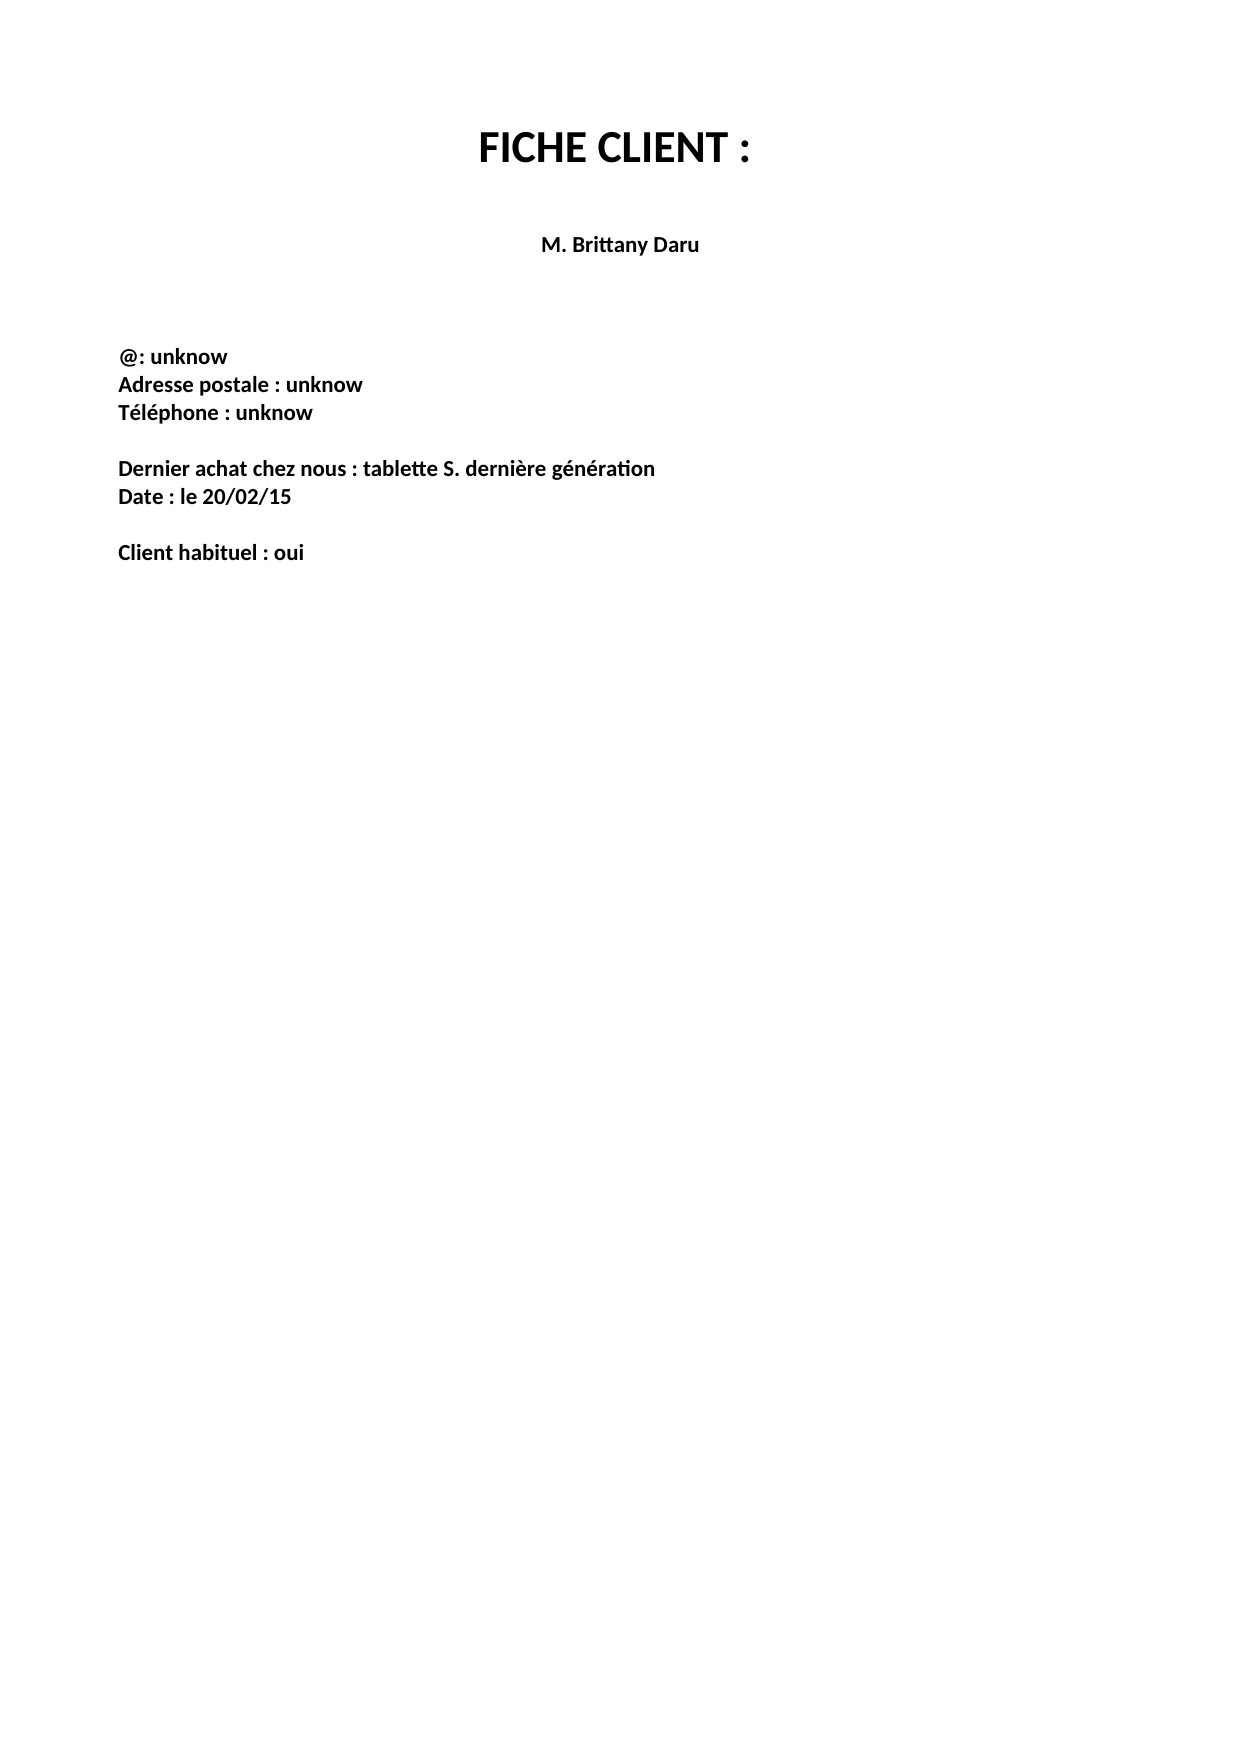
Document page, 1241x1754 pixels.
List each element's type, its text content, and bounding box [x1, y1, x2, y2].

text Téléphone : unknow [118, 398, 1122, 426]
text Adresse postale : unknow [118, 370, 1122, 398]
text M. Brittany Daru [118, 230, 1122, 258]
text Date : le 20/02/15 [118, 482, 1122, 510]
text Client habituel : oui [118, 538, 1122, 566]
text FICHE CLIENT : [118, 118, 1122, 174]
text Dernier achat chez nous : tablette S. dernière génération [118, 454, 1122, 482]
text @: unknow [118, 342, 1122, 370]
